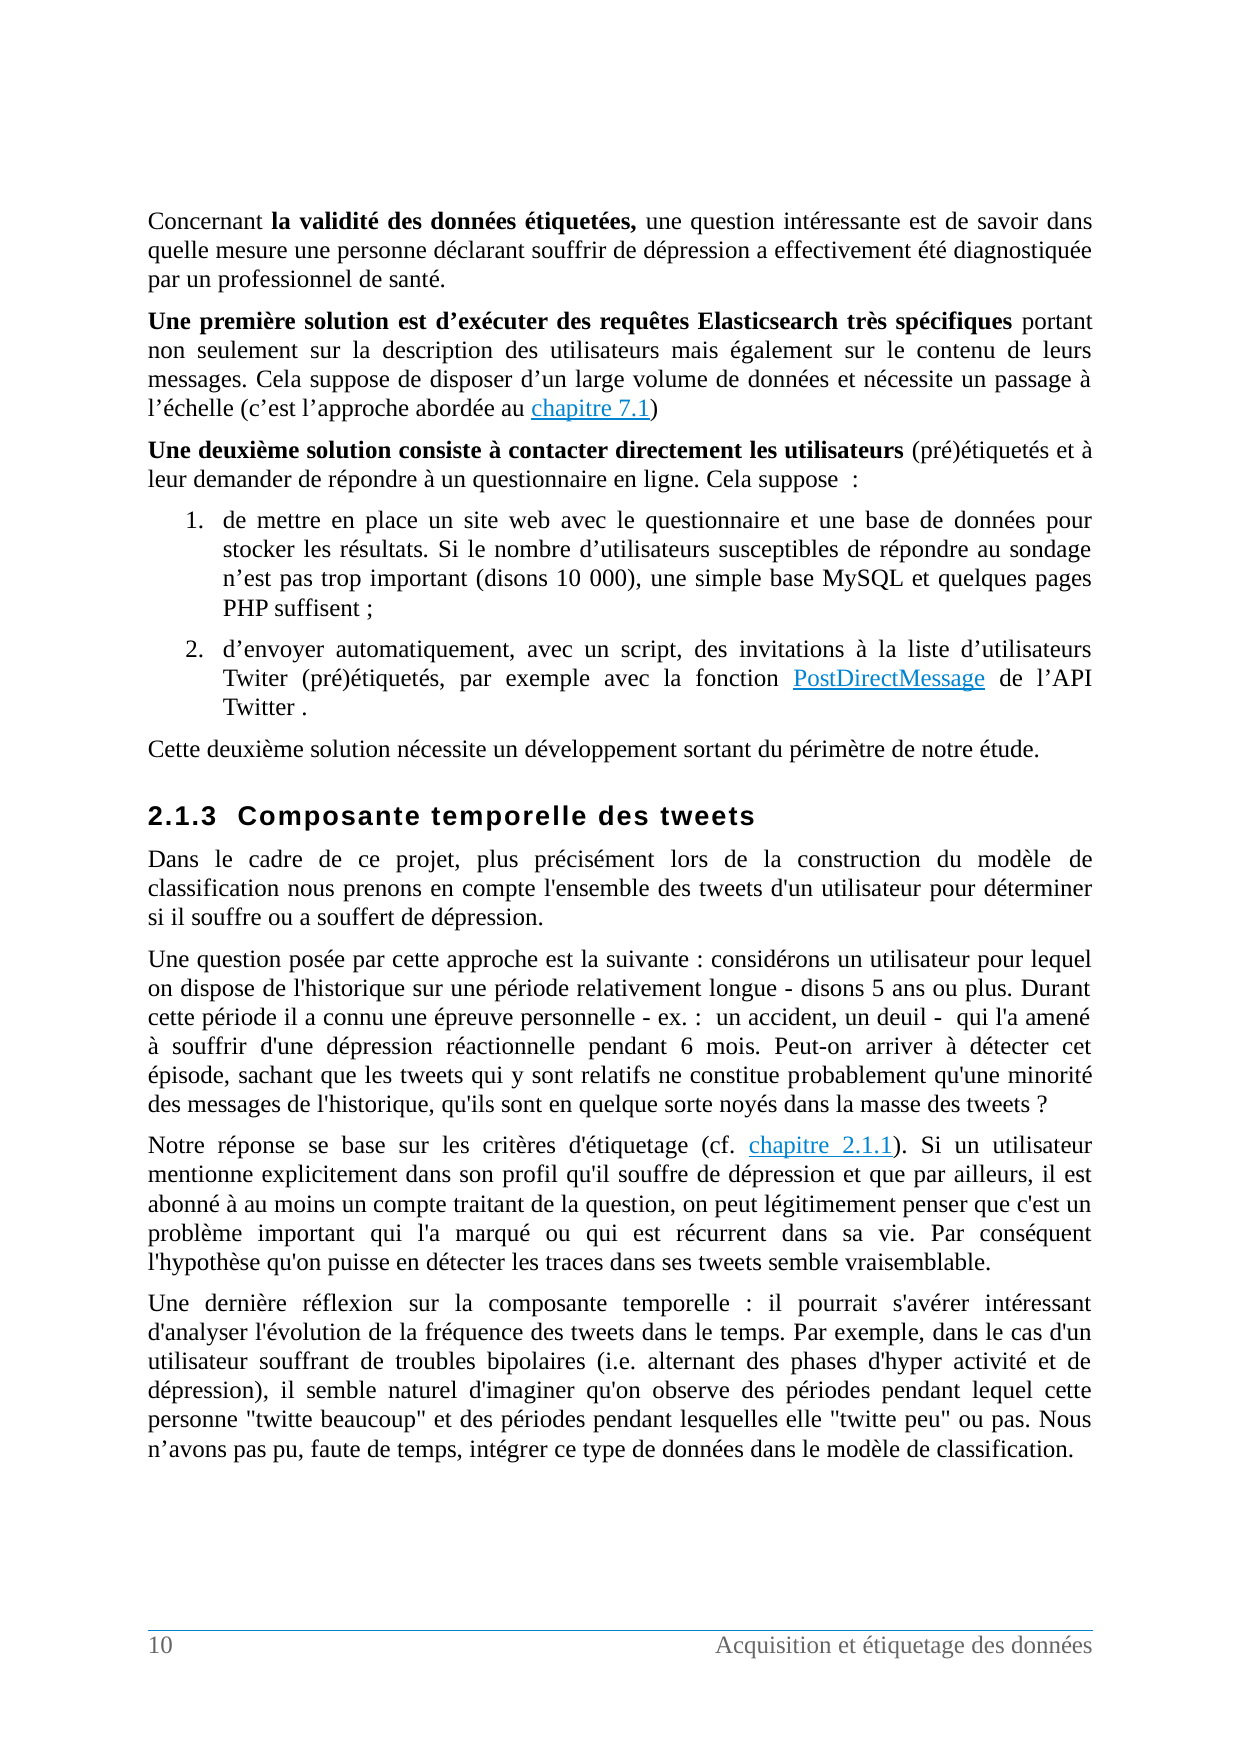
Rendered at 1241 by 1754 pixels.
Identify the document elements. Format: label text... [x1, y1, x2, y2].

text Une deuxième solution consiste à contacter directement les utilisateurs (pré)étiquetés et à leur demander de répondre à un questionnaire en ligne. Cela suppose : [148, 434, 1093, 493]
text Une question posée par cette approche est la suivante : considérons un utilisateur pour lequel on dispose de l'historique sur une période relativement longue - disons 5 ans ou plus. Durant cette période il a connu une épreuve personnelle - ex. : un accident, un deuil - qui l'a amené à souffrir d'une dépression réactionnelle pendant 6 mois. Peut-on arriver à détecter cet épisode, sachant que les tweets qui y sont relatifs ne constitue probablement qu'une minorité des messages de l'historique, qu'ils sont en quelque sorte noyés dans la masse des tweets ? [148, 943, 1093, 1118]
list d’envoyer automatiquement, avec un script, des invitations à la liste d’utilisateurs Twiter (pré)étiquetés, par exemple avec la fonction PostDirectMessage de l’API Twitter . [185, 634, 1093, 721]
subtitle Composante temporelle des tweets [148, 800, 1093, 831]
text Une dernière réflexion sur la composante temporelle : il pourrait s'avérer intéressant d'analyser l'évolution de la fréquence des tweets dans le temps. Par exemple, dans le cas d'un utilisateur souffrant de troubles bipolaires (i.e. alternant des phases d'hyper activité et de dépression), il semble naturel d'imaginer qu'on observe des périodes pendant lequel cette personne "twitte beaucoup" et des périodes pendant lesquelles elle "twitte peu" ou pas. Nous n’avons pas pu, faute de temps, intégrer ce type de données dans le modèle de classification. [148, 1288, 1093, 1462]
text Notre réponse se base sur les critères d'étiquetage (cf. chapitre 2.1.1). Si un utilisateur mentionne explicitement dans son profil qu'il souffre de dépression et que par ailleurs, il est abonné à au moins un compte traitant de la question, on peut légitimement penser que c'est un problème important qui l'a marqué ou qui est récurrent dans sa vie. Par conséquent l'hypothèse qu'on puisse en détecter les traces dans ses tweets semble vraisemblable. [148, 1130, 1093, 1276]
text Cette deuxième solution nécessite un développement sortant du périmètre de notre étude. [148, 734, 1093, 763]
text Une première solution est d’exécuter des requêtes Elasticsearch très spécifiques portant non seulement sur la description des utilisateurs mais également sur le contenu de leurs messages. Cela suppose de disposer d’un large volume de données et nécessite un passage à l’échelle (c’est l’approche abordée au chapitre 7.1) [148, 306, 1093, 422]
text Dans le cadre de ce projet, plus précisément lors de la construction du modèle de classification nous prenons en compte l'ensemble des tweets d'un utilisateur pour déterminer si il souffre ou a souffert de dépression. [148, 844, 1093, 931]
text Concernant la validité des données étiquetées, une question intéressante est de savoir dans quelle mesure une personne déclarant souffrir de dépression a effectivement été diagnostiquée par un professionnel de santé. [148, 206, 1093, 293]
list de mettre en place un site web avec le questionnaire et une base de données pour stocker les résultats. Si le nombre d’utilisateurs susceptibles de répondre au sondage n’est pas trop important (disons 10 000), une simple base MySQL et quelques pages PHP suffisent ; [185, 505, 1093, 621]
